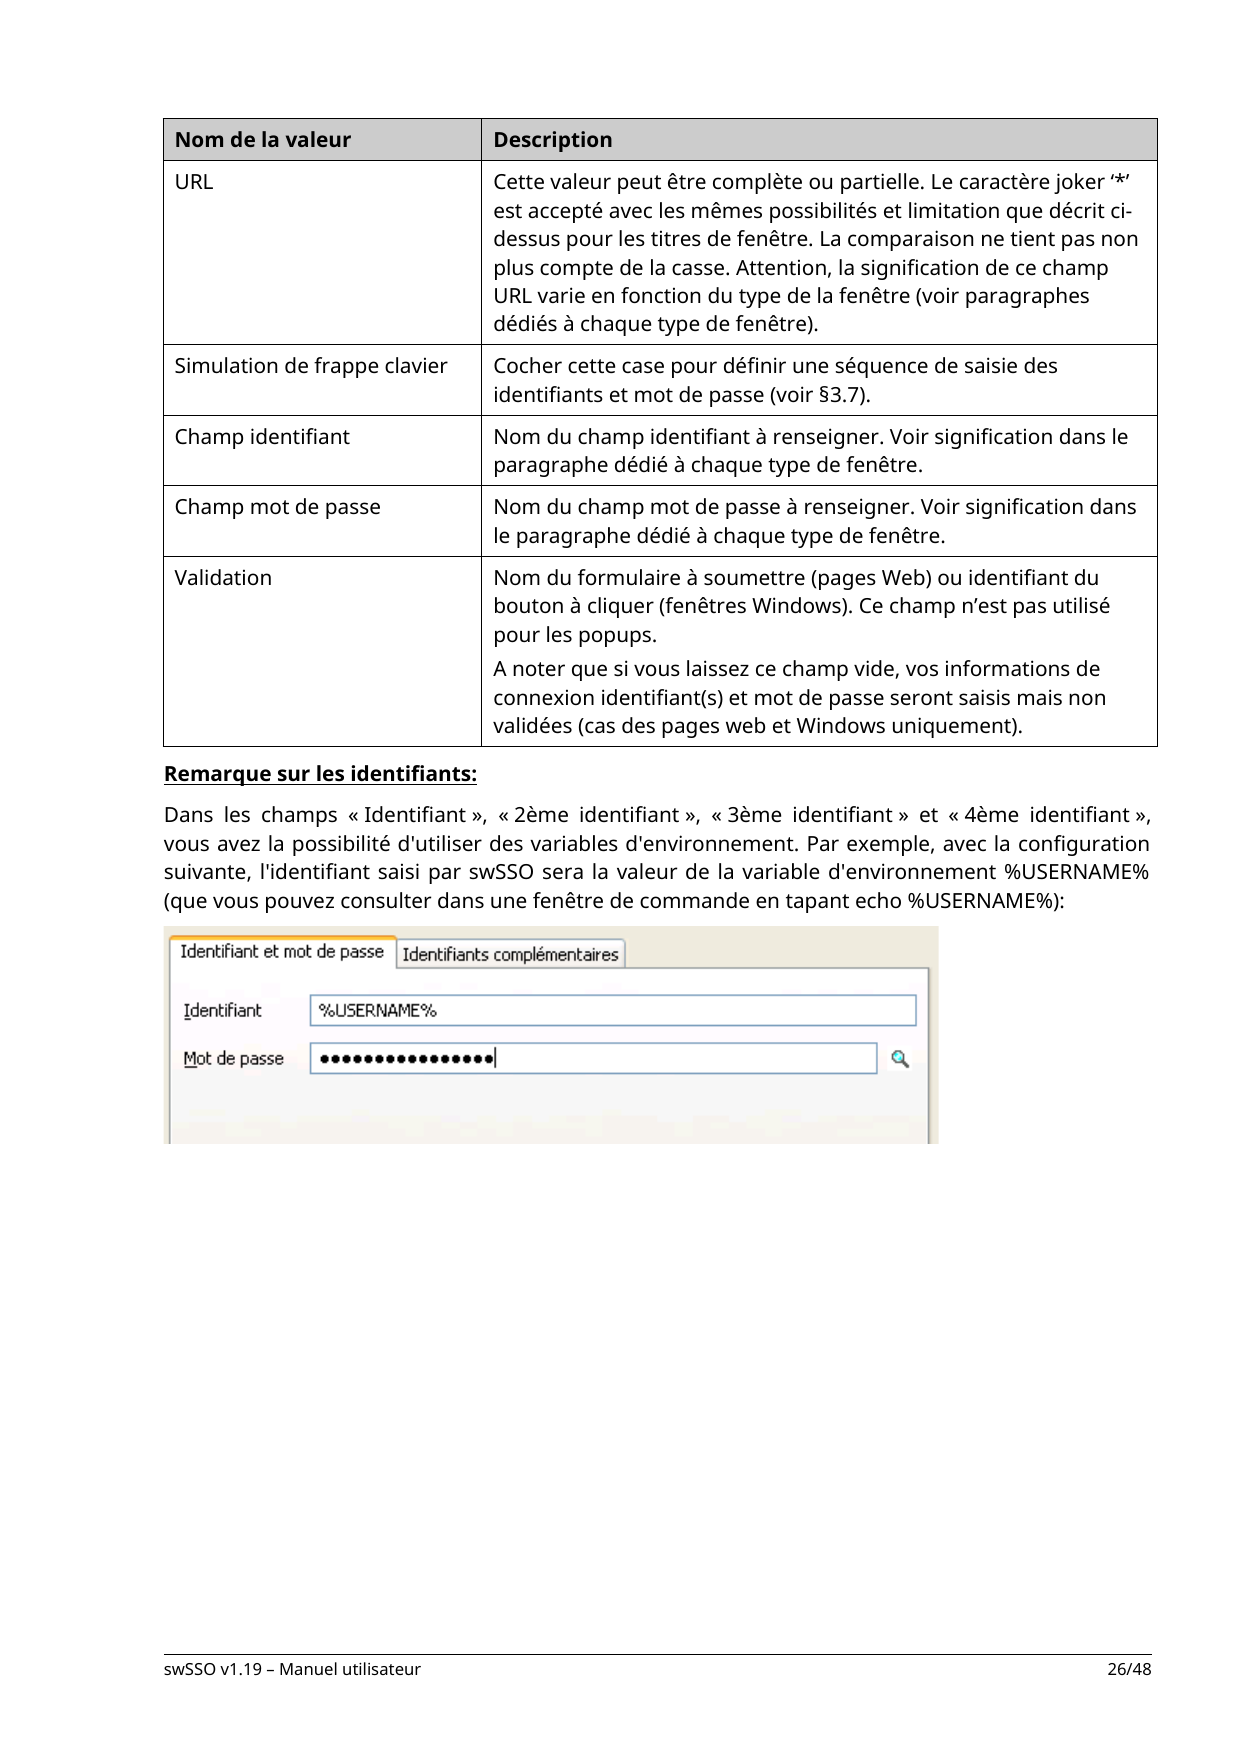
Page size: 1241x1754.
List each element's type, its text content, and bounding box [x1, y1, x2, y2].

table_cell Champ mot de passe [164, 486, 481, 556]
table_header Description [482, 119, 1157, 160]
table_cell Nom du champ identifiant à renseigner. Voir signification dans le paragraphe dédié à chaque type de fenêtre. [482, 416, 1157, 485]
table_cell Nom du formulaire à soumettre (pages Web) ou identifiant du bouton à cliquer (fenêtres Windows). Ce champ n’est pas utilisé pour les popups. A noter que si vous laissez ce champ vide, vos informations de connexion identifiant(s) et mot de passe seront saisis mais non validées (cas des pages web et Windows uniquement). [482, 557, 1157, 746]
table_cell Champ identifiant [164, 416, 481, 485]
table_cell Nom du champ mot de passe à renseigner. Voir signification dans le paragraphe dédié à chaque type de fenêtre. [482, 486, 1157, 556]
table_cell Validation [164, 557, 481, 746]
table_cell URL [164, 161, 481, 344]
table_header Nom de la valeur [164, 119, 481, 160]
table_cell Cette valeur peut être complète ou partielle. Le caractère joker ‘*’ est accepté avec les mêmes possibilités et limitation que décrit ci-dessus pour les titres de fenêtre. La comparaison ne tient pas non plus compte de la casse. Attention, la signification de ce champ URL varie en fonction du type de la fenêtre (voir paragraphes dédiés à chaque type de fenêtre). [482, 161, 1157, 344]
text Remarque sur les identifiants: [164, 759, 1152, 788]
table_cell Simulation de frappe clavier [164, 345, 481, 415]
text Dans les champs « Identifiant », « 2ème identifiant », « 3ème identifiant » et « 4ème identifiant », vous avez la possibilité d'utiliser des variables d'environnement. Par exemple, avec la configuration suivante, l'identifiant saisi par swSSO sera la valeur de la variable d'environnement %USERNAME% (que vous pouvez consulter dans une fenêtre de commande en tapant echo %USERNAME%): [164, 800, 1152, 914]
table_cell Cocher cette case pour définir une séquence de saisie des identifiants et mot de passe (voir §3.7). [482, 345, 1157, 415]
